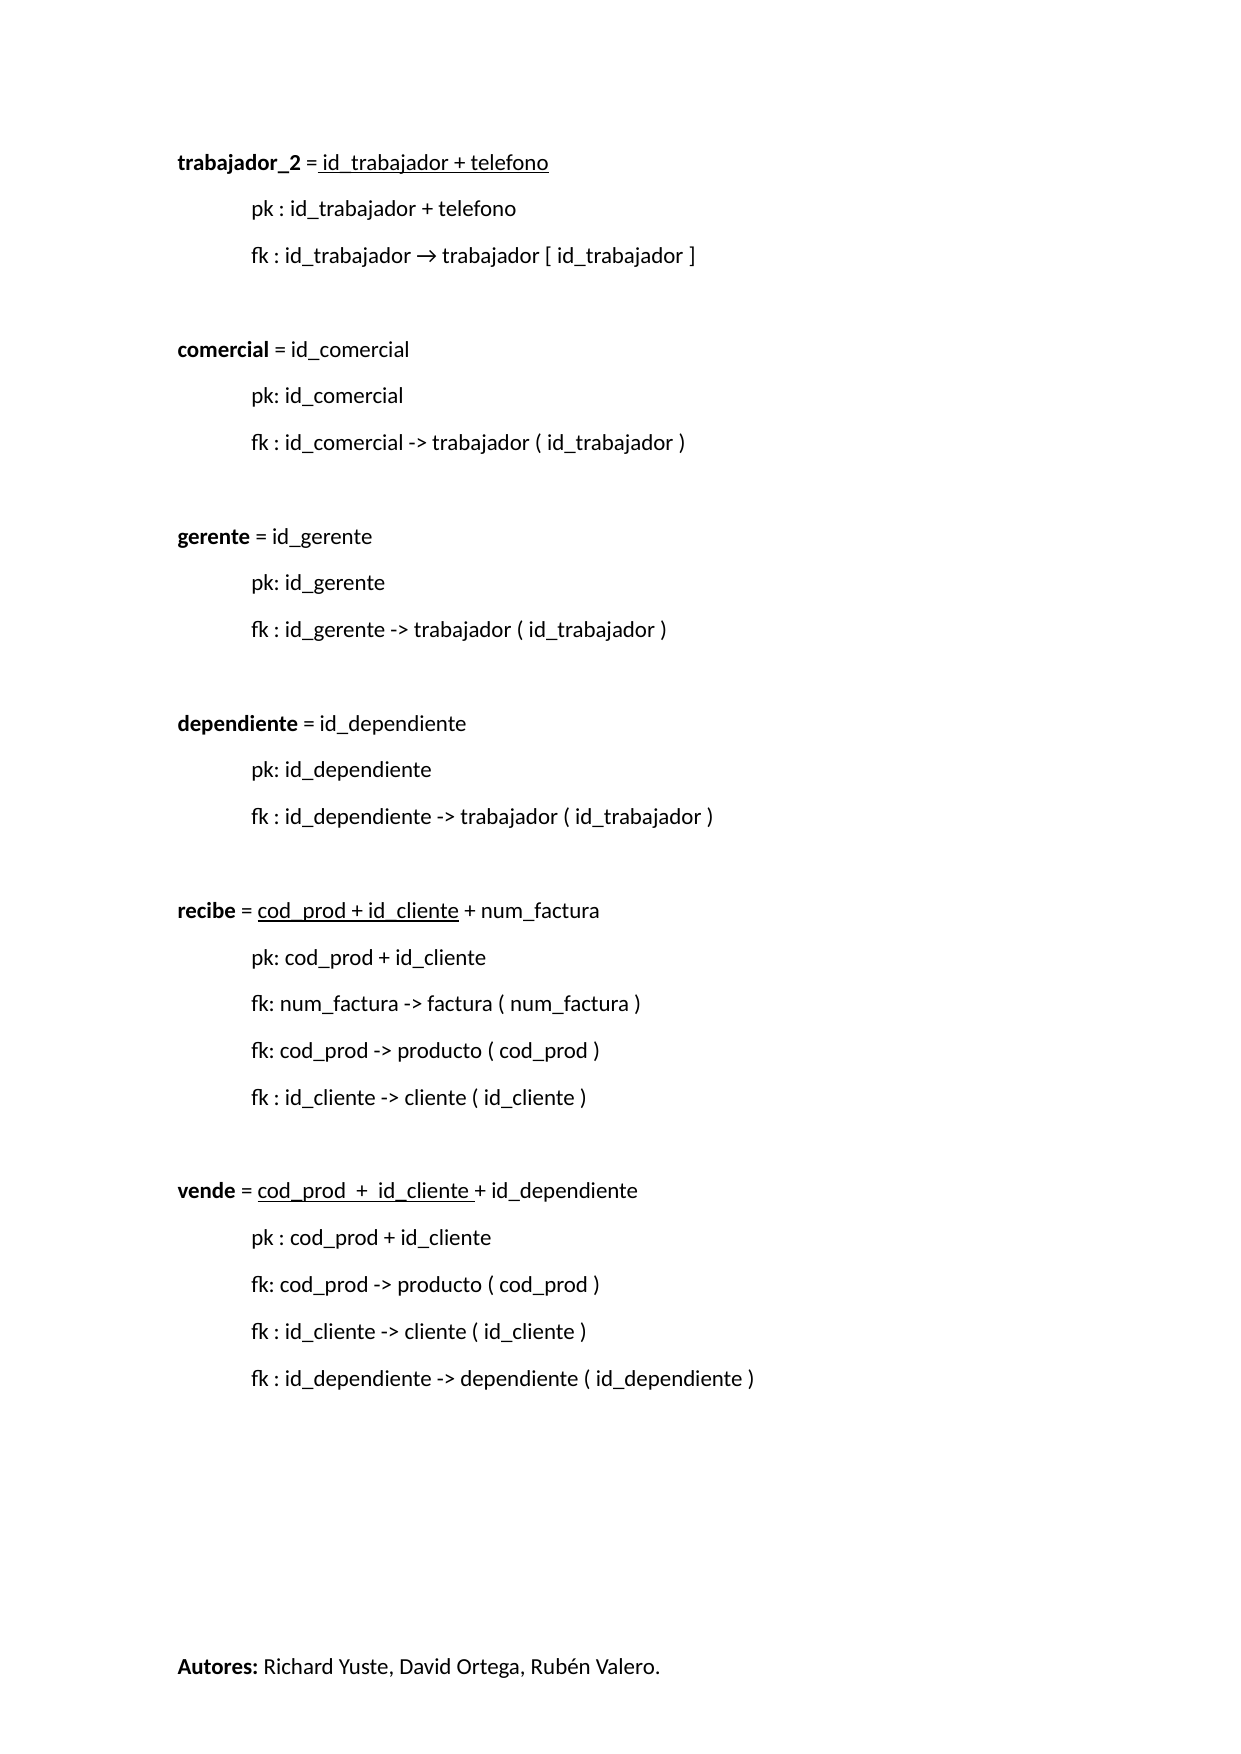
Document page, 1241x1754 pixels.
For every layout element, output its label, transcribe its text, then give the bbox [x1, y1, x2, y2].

text fk : id_dependiente -> trabajador ( id_trabajador ) [177, 802, 1063, 830]
text fk : id_cliente -> cliente ( id_cliente ) [177, 1317, 1063, 1345]
text dependiente = id_dependiente [177, 709, 1063, 737]
text fk : id_gerente -> trabajador ( id_trabajador ) [177, 615, 1063, 643]
text pk : id_trabajador + telefono [177, 194, 1063, 222]
text fk : id_dependiente -> dependiente ( id_dependiente ) [177, 1364, 1063, 1392]
text fk: num_factura -> factura ( num_factura ) [177, 989, 1063, 1017]
text vende = cod_prod + id_cliente + id_dependiente [177, 1177, 1063, 1204]
text fk : id_cliente -> cliente ( id_cliente ) [177, 1083, 1063, 1111]
text pk: id_dependiente [177, 756, 1063, 784]
text fk : id_trabajador → trabajador [ id_trabajador ] [177, 241, 1063, 269]
text pk: id_gerente [177, 568, 1063, 597]
text trabajador_2 = id_trabajador + telefono [177, 148, 1063, 176]
text fk: cod_prod -> producto ( cod_prod ) [177, 1036, 1063, 1064]
text pk : cod_prod + id_cliente [177, 1223, 1063, 1251]
text fk : id_comercial -> trabajador ( id_trabajador ) [177, 428, 1063, 456]
text fk: cod_prod -> producto ( cod_prod ) [177, 1270, 1063, 1298]
text comercial = id_comercial [177, 335, 1063, 363]
text gerente = id_gerente [177, 522, 1063, 550]
text pk: cod_prod + id_cliente [177, 943, 1063, 971]
text pk: id_comercial [177, 381, 1063, 409]
text recibe = cod_prod + id_cliente + num_factura [177, 896, 1063, 924]
